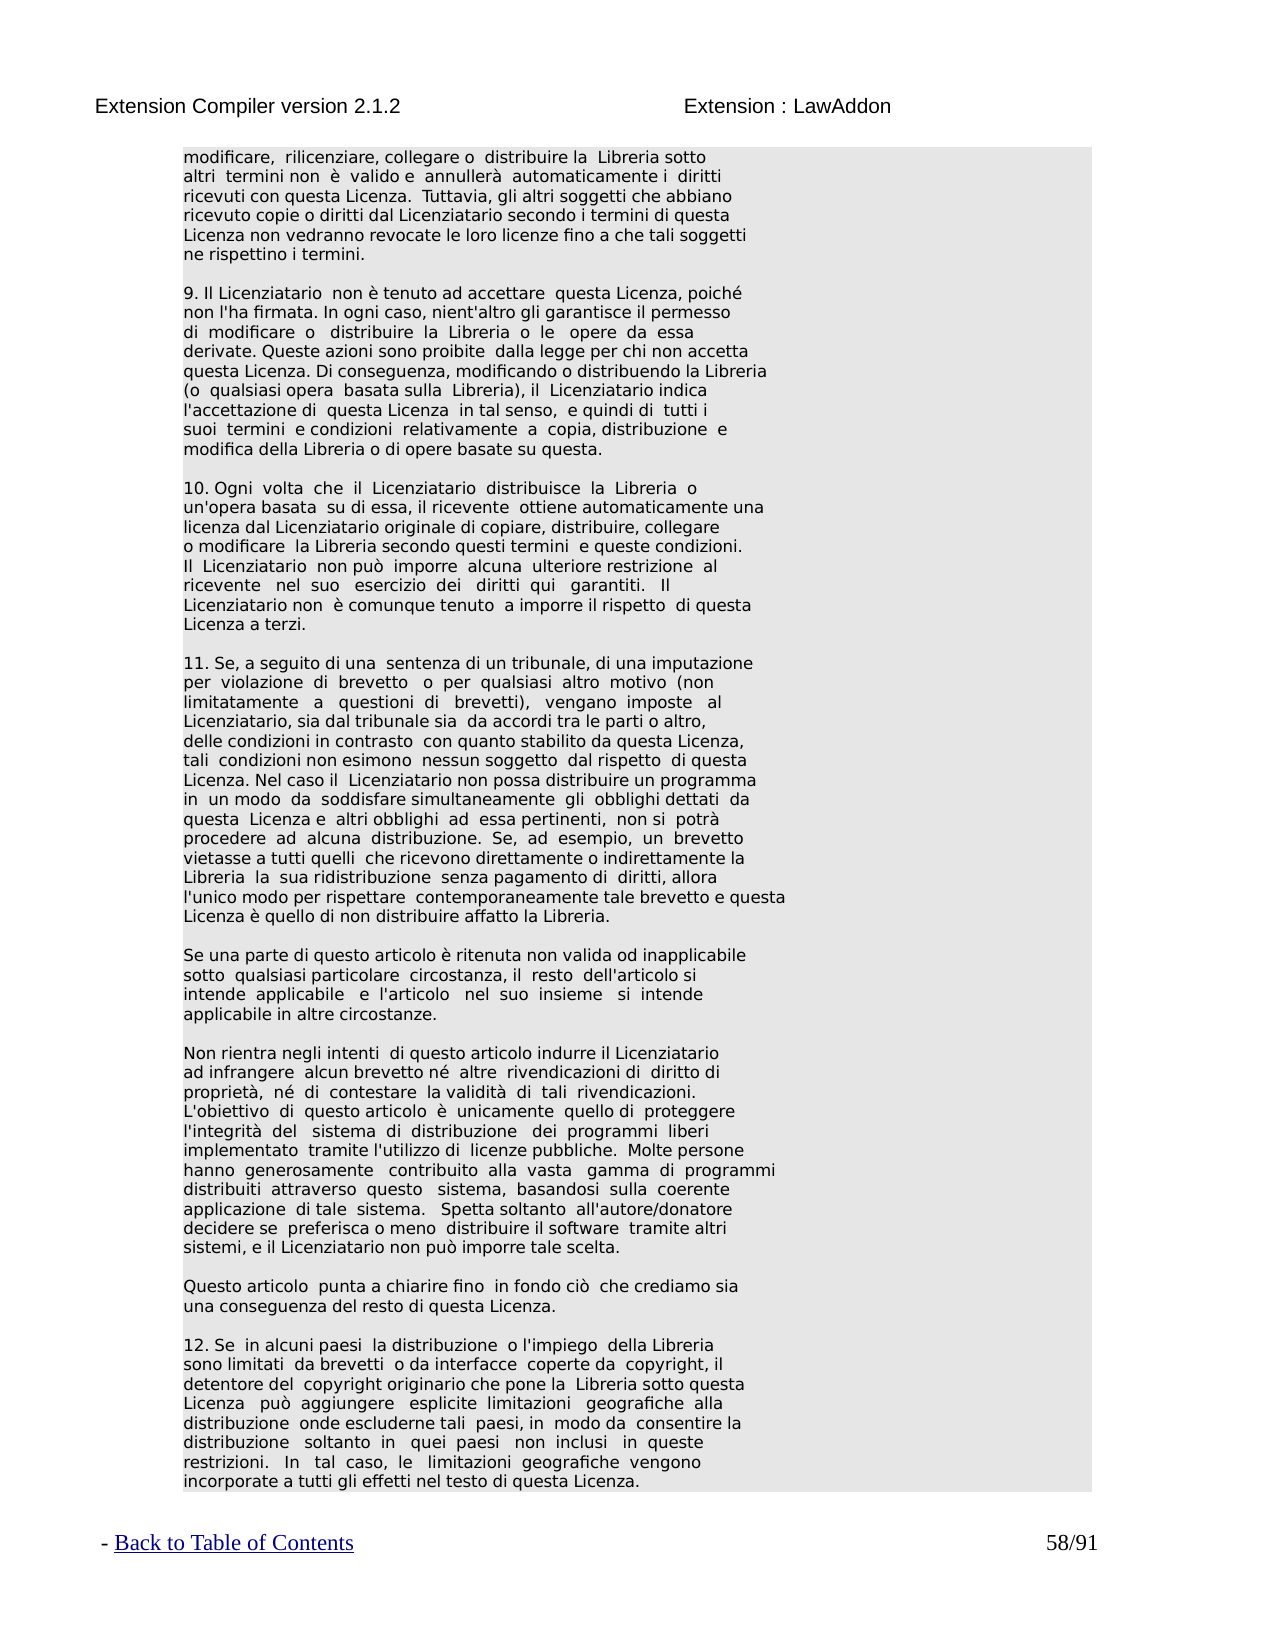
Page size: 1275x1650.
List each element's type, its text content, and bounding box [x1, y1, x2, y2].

text Licenziatario, sia dal tribunale sia da accordi tra le parti o altro, [183, 712, 1092, 732]
text Questo articolo punta a chiarire fino in fondo ciò che crediamo sia [183, 1277, 1092, 1297]
text 10. Ogni volta che il Licenziatario distribuisce la Libreria o [183, 479, 1092, 498]
text Il Licenziatario non può imporre alcuna ulteriore restrizione al [183, 557, 1092, 576]
text applicazione di tale sistema. Spetta soltanto all'autore/donatore [183, 1199, 1092, 1219]
text ricevuti con questa Licenza. Tuttavia, gli altri soggetti che abbiano [183, 186, 1092, 206]
text ne rispettino i termini. [183, 245, 1092, 264]
text questa Licenza. Di conseguenza, modificando o distribuendo la Libreria [183, 362, 1092, 381]
text applicabile in altre circostanze. [183, 1004, 1092, 1024]
text altri termini non è valido e annullerà automaticamente i diritti [183, 167, 1092, 186]
text non l'ha firmata. In ogni caso, nient'altro gli garantisce il permesso [183, 303, 1092, 323]
text vietasse a tutti quelli che ricevono direttamente o indirettamente la [183, 849, 1092, 868]
text decidere se preferisca o meno distribuire il software tramite altri [183, 1219, 1092, 1238]
text derivate. Queste azioni sono proibite dalla legge per chi non accetta [183, 342, 1092, 362]
text in un modo da soddisfare simultaneamente gli obblighi dettati da [183, 790, 1092, 810]
text ad infrangere alcun brevetto né altre rivendicazioni di diritto di [183, 1063, 1092, 1082]
text distribuiti attraverso questo sistema, basandosi sulla coerente [183, 1180, 1092, 1199]
text l'accettazione di questa Licenza in tal senso, e quindi di tutti i [183, 401, 1092, 420]
text distribuzione onde escluderne tali paesi, in modo da consentire la [183, 1414, 1092, 1433]
text Licenza. Nel caso il Licenziatario non possa distribuire un programma [183, 771, 1092, 790]
text delle condizioni in contrasto con quanto stabilito da questa Licenza, [183, 732, 1092, 751]
text restrizioni. In tal caso, le limitazioni geografiche vengono [183, 1453, 1092, 1472]
text licenza dal Licenziatario originale di copiare, distribuire, collegare [183, 518, 1092, 537]
text hanno generosamente contribuito alla vasta gamma di programmi [183, 1160, 1092, 1180]
text distribuzione soltanto in quei paesi non inclusi in queste [183, 1433, 1092, 1453]
text l'unico modo per rispettare contemporaneamente tale brevetto e questa [183, 888, 1092, 907]
text Licenziatario non è comunque tenuto a imporre il rispetto di questa [183, 596, 1092, 615]
text tali condizioni non esimono nessun soggetto dal rispetto di questa [183, 751, 1092, 771]
text procedere ad alcuna distribuzione. Se, ad esempio, un brevetto [183, 829, 1092, 849]
text incorporate a tutti gli effetti nel testo di questa Licenza. [183, 1472, 1092, 1492]
text (o qualsiasi opera basata sulla Libreria), il Licenziatario indica [183, 381, 1092, 401]
text modifica della Libreria o di opere basate su questa. [183, 440, 1092, 459]
text suoi termini e condizioni relativamente a copia, distribuzione e [183, 420, 1092, 440]
text Licenza a terzi. [183, 615, 1092, 634]
text per violazione di brevetto o per qualsiasi altro motivo (non [183, 673, 1092, 693]
text Licenza è quello di non distribuire affatto la Libreria. [183, 907, 1092, 927]
text Libreria la sua ridistribuzione senza pagamento di diritti, allora [183, 868, 1092, 888]
text Non rientra negli intenti di questo articolo indurre il Licenziatario [183, 1043, 1092, 1063]
text sistemi, e il Licenziatario non può imporre tale scelta. [183, 1238, 1092, 1258]
text intende applicabile e l'articolo nel suo insieme si intende [183, 985, 1092, 1004]
text Se una parte di questo articolo è ritenuta non valida od inapplicabile [183, 946, 1092, 966]
text l'integrità del sistema di distribuzione dei programmi liberi [183, 1121, 1092, 1141]
text sotto qualsiasi particolare circostanza, il resto dell'articolo si [183, 966, 1092, 985]
text proprietà, né di contestare la validità di tali rivendicazioni. [183, 1082, 1092, 1102]
text limitatamente a questioni di brevetti), vengano imposte al [183, 693, 1092, 712]
text Licenza può aggiungere esplicite limitazioni geografiche alla [183, 1394, 1092, 1414]
text ricevuto copie o diritti dal Licenziatario secondo i termini di questa [183, 206, 1092, 225]
text 11. Se, a seguito di una sentenza di un tribunale, di una imputazione [183, 654, 1092, 673]
text sono limitati da brevetti o da interfacce coperte da copyright, il [183, 1355, 1092, 1375]
text o modificare la Libreria secondo questi termini e queste condizioni. [183, 537, 1092, 557]
text L'obiettivo di questo articolo è unicamente quello di proteggere [183, 1102, 1092, 1121]
text ricevente nel suo esercizio dei diritti qui garantiti. Il [183, 576, 1092, 596]
text questa Licenza e altri obblighi ad essa pertinenti, non si potrà [183, 810, 1092, 829]
text 9. Il Licenziatario non è tenuto ad accettare questa Licenza, poiché [183, 284, 1092, 303]
text una conseguenza del resto di questa Licenza. [183, 1297, 1092, 1316]
text di modificare o distribuire la Libreria o le opere da essa [183, 323, 1092, 342]
text modificare, rilicenziare, collegare o distribuire la Libreria sotto [183, 147, 1092, 167]
text un'opera basata su di essa, il ricevente ottiene automaticamente una [183, 498, 1092, 518]
text implementato tramite l'utilizzo di licenze pubbliche. Molte persone [183, 1141, 1092, 1160]
text detentore del copyright originario che pone la Libreria sotto questa [183, 1375, 1092, 1394]
text 12. Se in alcuni paesi la distribuzione o l'impiego della Libreria [183, 1336, 1092, 1355]
text Licenza non vedranno revocate le loro licenze fino a che tali soggetti [183, 225, 1092, 245]
